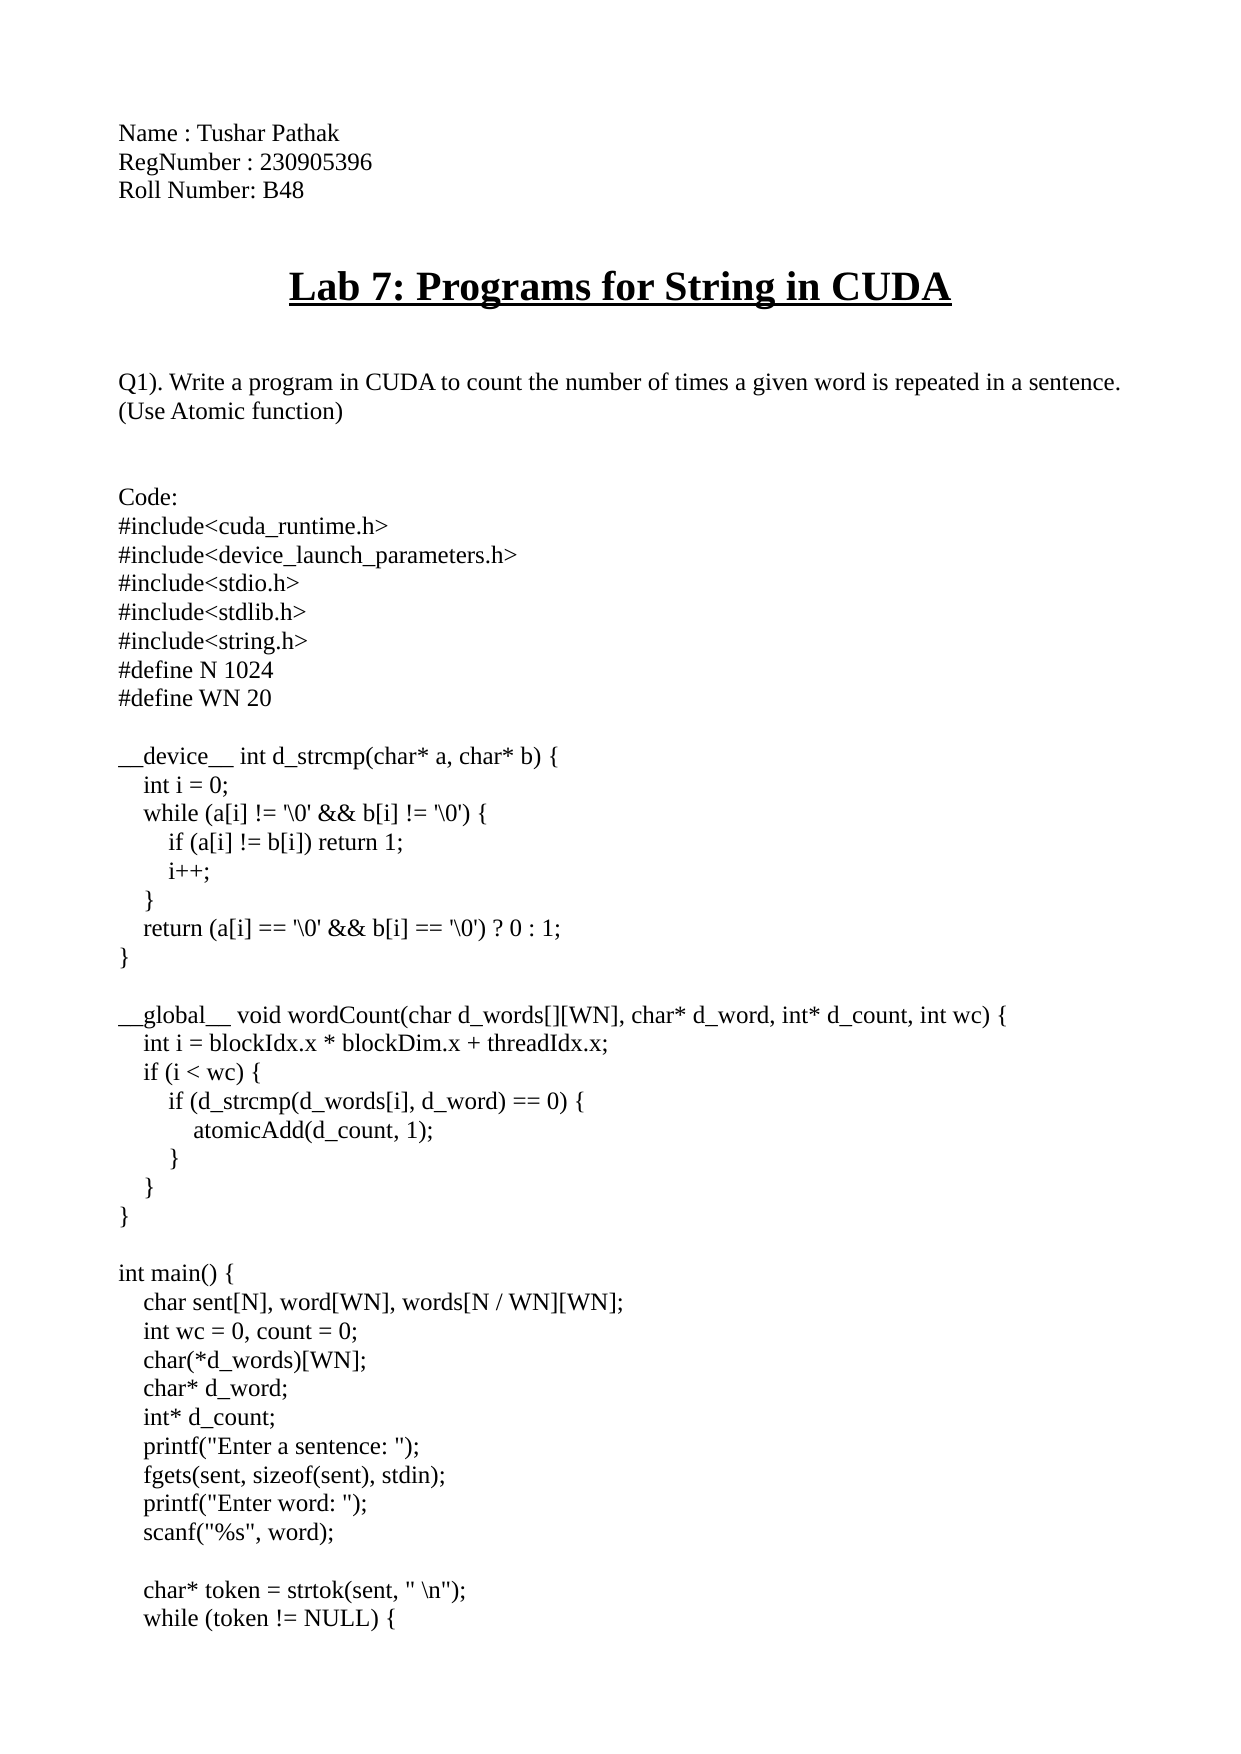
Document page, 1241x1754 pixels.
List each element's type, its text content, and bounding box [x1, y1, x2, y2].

text __global__ void wordCount(char d_words[][WN], char* d_word, int* d_count, int wc) { [118, 1000, 1122, 1028]
text __device__ int d_strcmp(char* a, char* b) { [118, 741, 1122, 770]
text if (a[i] != b[i]) return 1; [118, 827, 1122, 856]
text char sent[N], word[WN], words[N / WN][WN]; [118, 1287, 1122, 1316]
text if (d_strcmp(d_words[i], d_word) == 0) { [118, 1086, 1122, 1115]
text int i = blockIdx.x * blockDim.x + threadIdx.x; [118, 1028, 1122, 1057]
text char(*d_words)[WN]; [118, 1345, 1122, 1373]
text RegNumber : 230905396 [118, 147, 1122, 176]
text int wc = 0, count = 0; [118, 1316, 1122, 1345]
text while (token != NULL) { [118, 1603, 1122, 1632]
text i++; [118, 856, 1122, 885]
text } [118, 1201, 1122, 1230]
text #include<stdlib.h> [118, 597, 1122, 626]
text #define WN 20 [118, 683, 1122, 712]
text } [118, 1143, 1122, 1172]
text #define N 1024 [118, 655, 1122, 683]
text printf("Enter a sentence: "); [118, 1431, 1122, 1460]
text } [118, 1172, 1122, 1201]
text #include<cuda_runtime.h> [118, 511, 1122, 540]
text Code: [118, 482, 1122, 511]
text Lab 7: Programs for String in CUDA [118, 262, 1122, 310]
text #include<stdio.h> [118, 568, 1122, 597]
text Q1). Write a program in CUDA to count the number of times a given word is repeated in a sentence. (Use Atomic function) [118, 367, 1122, 425]
text } [118, 885, 1122, 913]
text if (i < wc) { [118, 1057, 1122, 1086]
text char* token = strtok(sent, " \n"); [118, 1575, 1122, 1603]
text #include<string.h> [118, 626, 1122, 655]
text atomicAdd(d_count, 1); [118, 1115, 1122, 1143]
text int* d_count; [118, 1402, 1122, 1431]
text fgets(sent, sizeof(sent), stdin); [118, 1460, 1122, 1488]
text int main() { [118, 1258, 1122, 1287]
text int i = 0; [118, 770, 1122, 798]
text Name : Tushar Pathak [118, 118, 1122, 147]
text printf("Enter word: "); [118, 1488, 1122, 1517]
text char* d_word; [118, 1373, 1122, 1402]
text #include<device_launch_parameters.h> [118, 540, 1122, 568]
text Roll Number: B48 [118, 176, 1122, 204]
text scanf("%s", word); [118, 1517, 1122, 1546]
text return (a[i] == '\0' && b[i] == '\0') ? 0 : 1; [118, 913, 1122, 942]
text while (a[i] != '\0' && b[i] != '\0') { [118, 798, 1122, 827]
text } [118, 942, 1122, 971]
